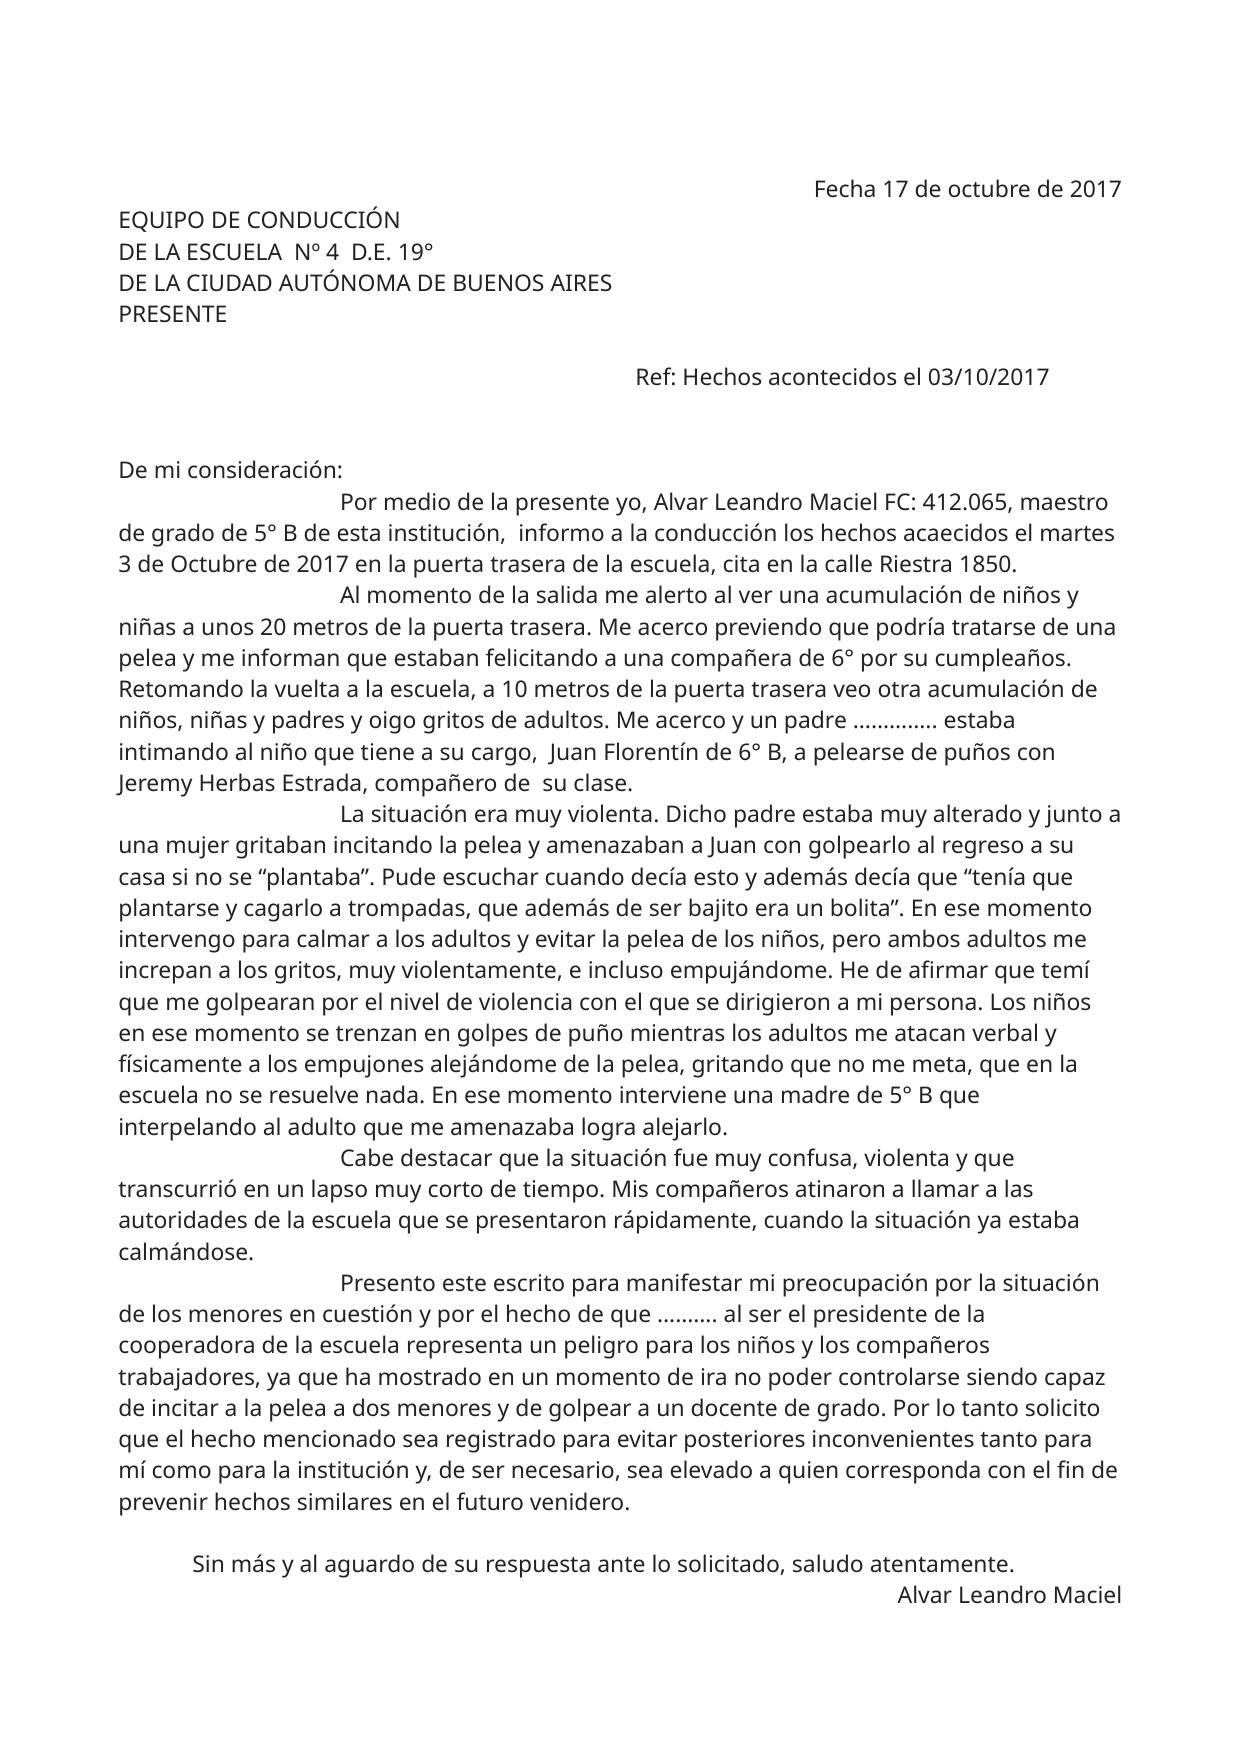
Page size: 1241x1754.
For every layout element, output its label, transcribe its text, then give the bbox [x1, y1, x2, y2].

text De mi consideración: [118, 454, 1122, 486]
text DE LA ESCUELA Nº 4 D.E. 19° [118, 236, 1122, 267]
text DE LA CIUDAD AUTÓNOMA DE BUENOS AIRES [118, 267, 1122, 298]
text PRESENTE [118, 298, 1122, 329]
text Cabe destacar que la situación fue muy confusa, violenta y que transcurrió en un lapso muy corto de tiempo. Mis compañeros atinaron a llamar a las autoridades de la escuela que se presentaron rápidamente, cuando la situación ya estaba calmándose. [118, 1142, 1122, 1267]
text La situación era muy violenta. Dicho padre estaba muy alterado y junto a una mujer gritaban incitando la pelea y amenazaban a Juan con golpearlo al regreso a su casa si no se “plantaba”. Pude escuchar cuando decía esto y además decía que “tenía que plantarse y cagarlo a trompadas, que además de ser bajito era un bolita”. En ese momento intervengo para calmar a los adultos y evitar la pelea de los niños, pero ambos adultos me increpan a los gritos, muy violentamente, e incluso empujándome. He de afirmar que temí que me golpearan por el nivel de violencia con el que se dirigieron a mi persona. Los niños en ese momento se trenzan en golpes de puño mientras los adultos me atacan verbal y físicamente a los empujones alejándome de la pelea, gritando que no me meta, que en la escuela no se resuelve nada. En ese momento interviene una madre de 5° B que interpelando al adulto que me amenazaba logra alejarlo. [118, 798, 1122, 1142]
text Presento este escrito para manifestar mi preocupación por la situación de los menores en cuestión y por el hecho de que ………. al ser el presidente de la cooperadora de la escuela representa un peligro para los niños y los compañeros trabajadores, ya que ha mostrado en un momento de ira no poder controlarse siendo capaz de incitar a la pelea a dos menores y de golpear a un docente de grado. Por lo tanto solicito que el hecho mencionado sea registrado para evitar posteriores inconvenientes tanto para mí como para la institución y, de ser necesario, sea elevado a quien corresponda con el fin de prevenir hechos similares en el futuro venidero. [118, 1267, 1122, 1517]
text Alvar Leandro Maciel [118, 1579, 1122, 1611]
text EQUIPO DE CONDUCCIÓN [118, 204, 1122, 236]
text Al momento de la salida me alerto al ver una acumulación de niños y niñas a unos 20 metros de la puerta trasera. Me acerco previendo que podría tratarse de una pelea y me informan que estaban felicitando a una compañera de 6° por su cumpleaños. Retomando la vuelta a la escuela, a 10 metros de la puerta trasera veo otra acumulación de niños, niñas y padres y oigo gritos de adultos. Me acerco y un padre ………….. estaba intimando al niño que tiene a su cargo, Juan Florentín de 6° B, a pelearse de puños con Jeremy Herbas Estrada, compañero de su clase. [118, 579, 1122, 798]
text Por medio de la presente yo, Alvar Leandro Maciel FC: 412.065, maestro de grado de 5° B de esta institución, informo a la conducción los hechos acaecidos el martes 3 de Octubre de 2017 en la puerta trasera de la escuela, cita en la calle Riestra 1850. [118, 486, 1122, 579]
text Ref: Hechos acontecidos el 03/10/2017 [118, 361, 1122, 392]
text Sin más y al aguardo de su respuesta ante lo solicitado, saludo atentamente. [118, 1548, 1122, 1579]
text Fecha 17 de octubre de 2017 [118, 173, 1122, 204]
